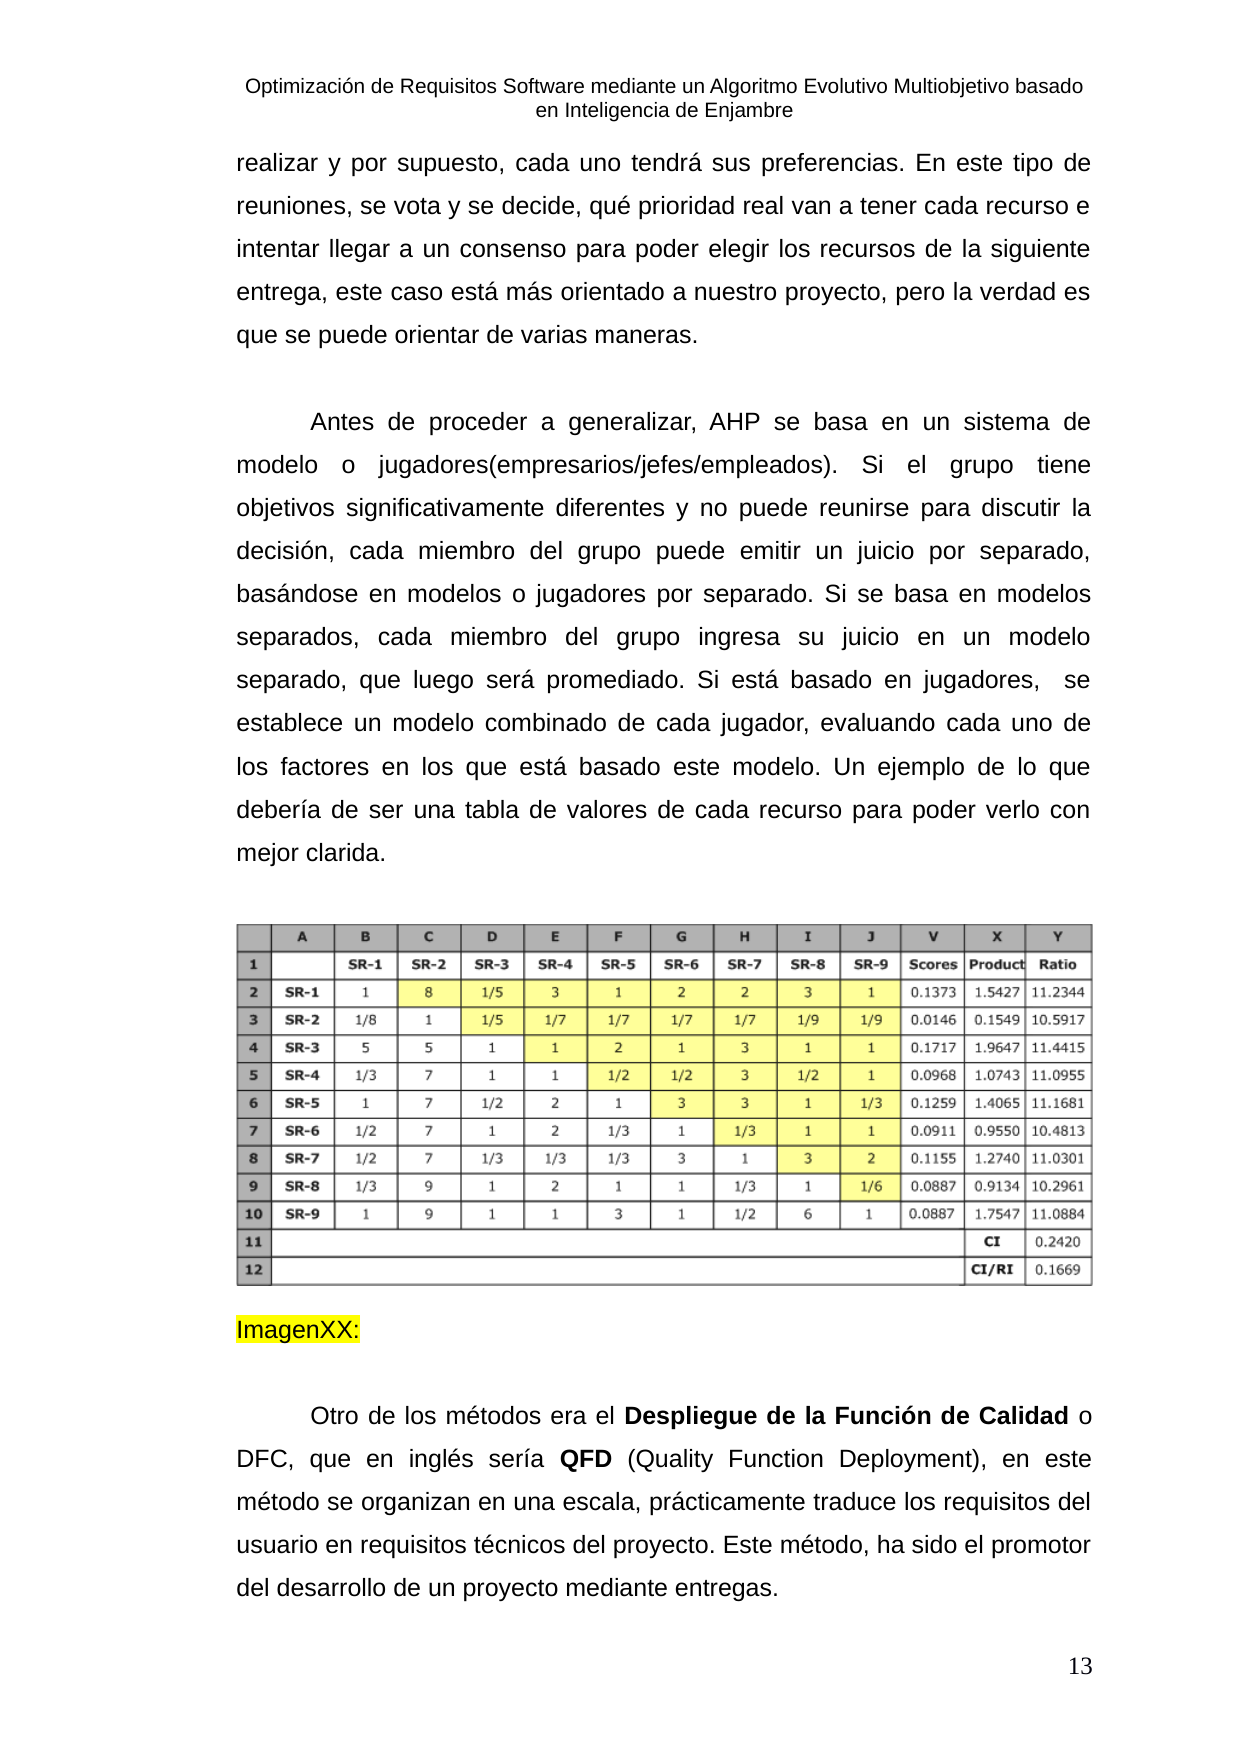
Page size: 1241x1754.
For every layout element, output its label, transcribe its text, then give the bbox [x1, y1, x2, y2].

picture [236, 924, 1093, 1286]
text Otro de los métodos era el Despliegue de la Función de Calidad o DFC, que en inglés sería QFD (Quality Function Deployment), en este método se organizan en una escala, prácticamente traduce los requisitos del usuario en requisitos técnicos del proyecto. Este método, ha sido el promotor del desarrollo de un proyecto mediante entregas. [236, 1401, 1092, 1602]
text Antes de proceder a generalizar, AHP se basa en un sistema de modelo o jugadores(empresarios/jefes/empleados). Si el grupo tiene objetivos significativamente diferentes y no puede reunirse para discutir la decisión, cada miembro del grupo puede emitir un juicio por separado, basándose en modelos o jugadores por separado. Si se basa en modelos separados, cada miembro del grupo ingresa su juicio en un modelo separado, que luego será promediado. Si está basado en jugadores, se establece un modelo combinado de cada jugador, evaluando cada uno de los factores en los que está basado este modelo. Un ejemplo de lo que debería de ser una tabla de valores de cada recurso para poder verlo con mejor clarida. [236, 406, 1092, 866]
text realizar y por supuesto, cada uno tendrá sus preferencias. En este tipo de reuniones, se vota y se decide, qué prioridad real van a tener cada recurso e intentar llegar a un consenso para poder elegir los recursos de la siguiente entrega, este caso está más orientado a nuestro proyecto, pero la verdad es que se puede orientar de varias maneras. [236, 148, 1092, 349]
text ImagenXX: [236, 1286, 1092, 1343]
